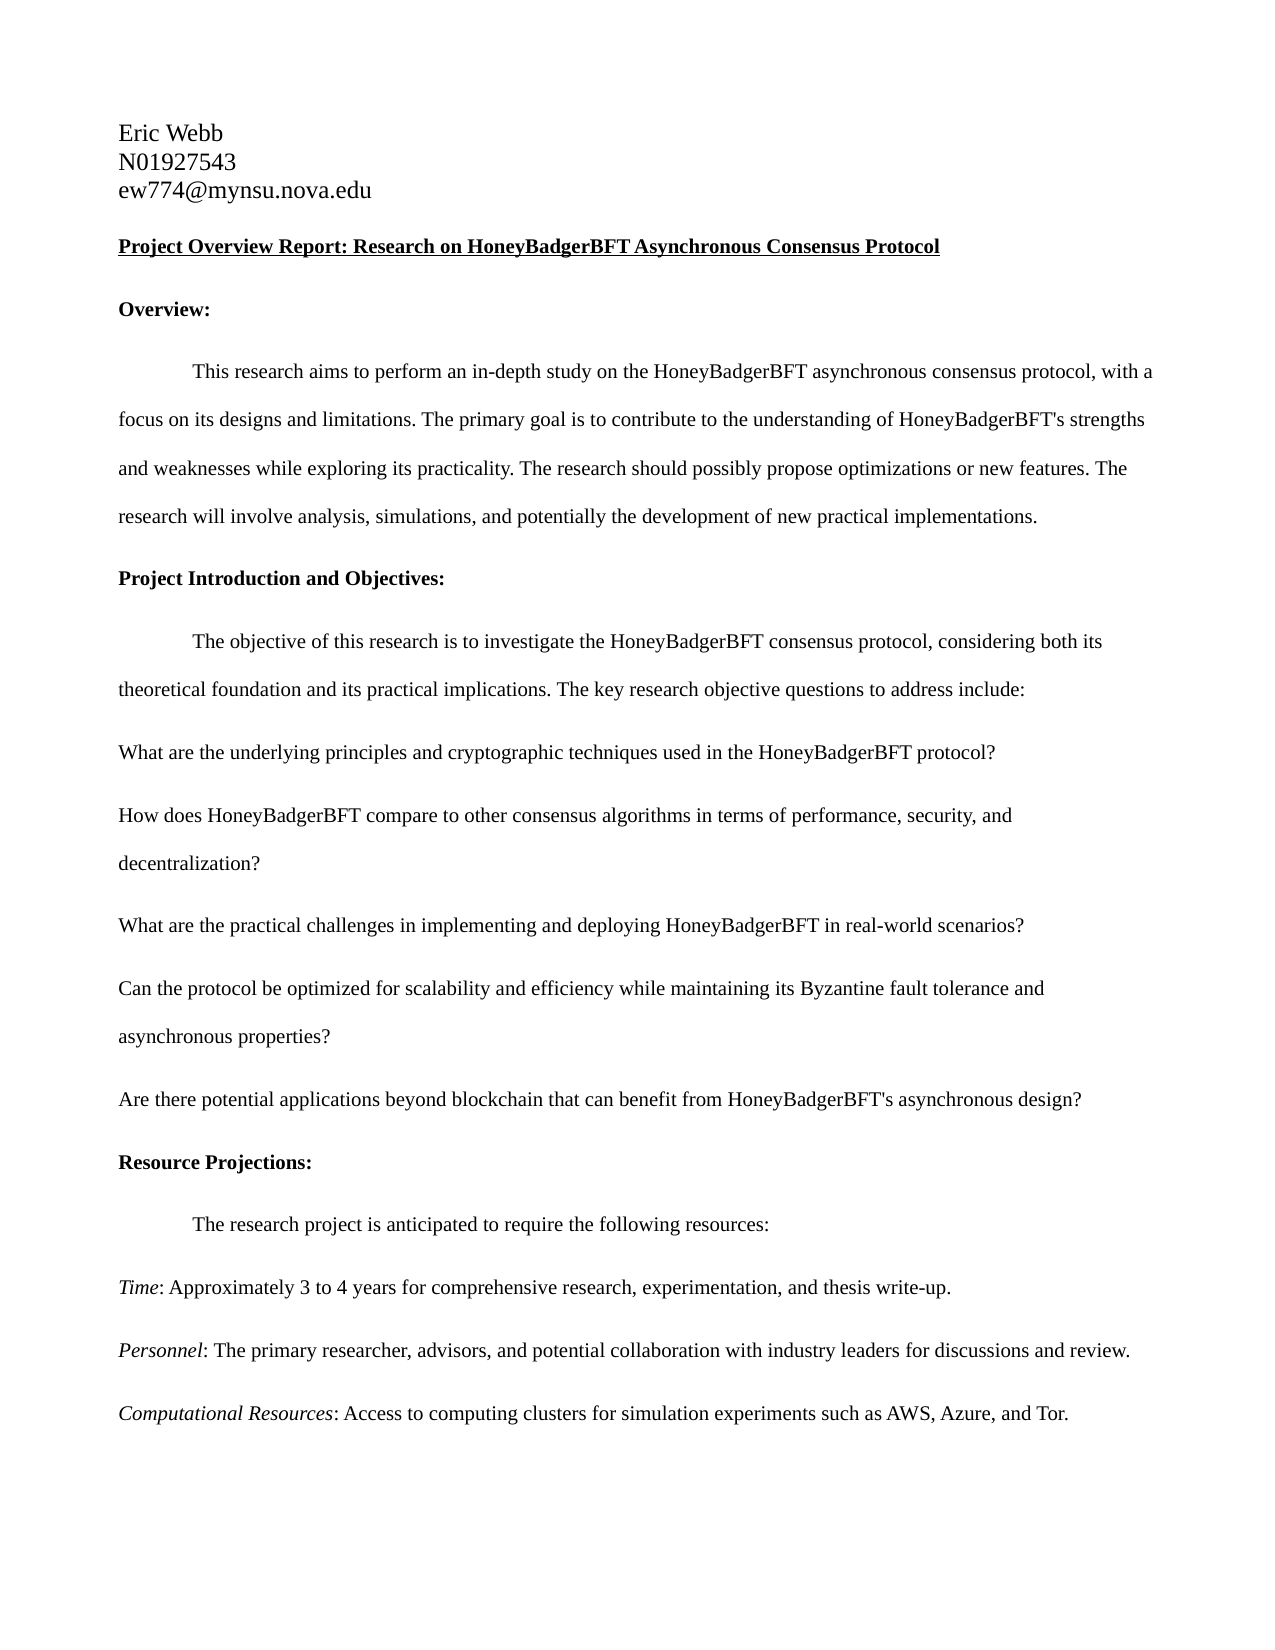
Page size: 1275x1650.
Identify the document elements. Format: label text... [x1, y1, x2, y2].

text Computational Resources: Access to computing clusters for simulation experiments such as AWS, Azure, and Tor. [118, 1401, 1157, 1424]
text What are the practical challenges in implementing and deploying HoneyBadgerBFT in real-world scenarios? [118, 913, 1157, 937]
text Resource Projections: [118, 1150, 1157, 1174]
text How does HoneyBadgerBFT compare to other consensus algorithms in terms of performance, security, and decentralization? [118, 803, 1157, 875]
text Time: Approximately 3 to 4 years for comprehensive research, experimentation, and thesis write-up. [118, 1275, 1157, 1299]
text Overview: [118, 297, 1157, 321]
text The research project is anticipated to require the following resources: [118, 1212, 1157, 1236]
text The objective of this research is to investigate the HoneyBadgerBFT consensus protocol, considering both its theoretical foundation and its practical implications. The key research objective questions to address include: [118, 629, 1157, 701]
text Can the protocol be optimized for scalability and efficiency while maintaining its Byzantine fault tolerance and asynchronous properties? [118, 976, 1157, 1048]
text Are there potential applications beyond blockchain that can benefit from HoneyBadgerBFT's asynchronous design? [118, 1087, 1157, 1111]
text This research aims to perform an in-depth study on the HoneyBadgerBFT asynchronous consensus protocol, with a focus on its designs and limitations. The primary goal is to contribute to the understanding of HoneyBadgerBFT's strengths and weaknesses while exploring its practicality. The research should possibly propose optimizations or new features. The research will involve analysis, simulations, and potentially the development of new practical implementations. [118, 359, 1157, 528]
text What are the underlying principles and cryptographic techniques used in the HoneyBadgerBFT protocol? [118, 740, 1157, 764]
text Project Overview Report: Research on HoneyBadgerBFT Asynchronous Consensus Protocol [118, 234, 1157, 258]
text Personnel: The primary researcher, advisors, and potential collaboration with industry leaders for discussions and review. [118, 1338, 1157, 1362]
text Project Introduction and Objectives: [118, 566, 1157, 590]
